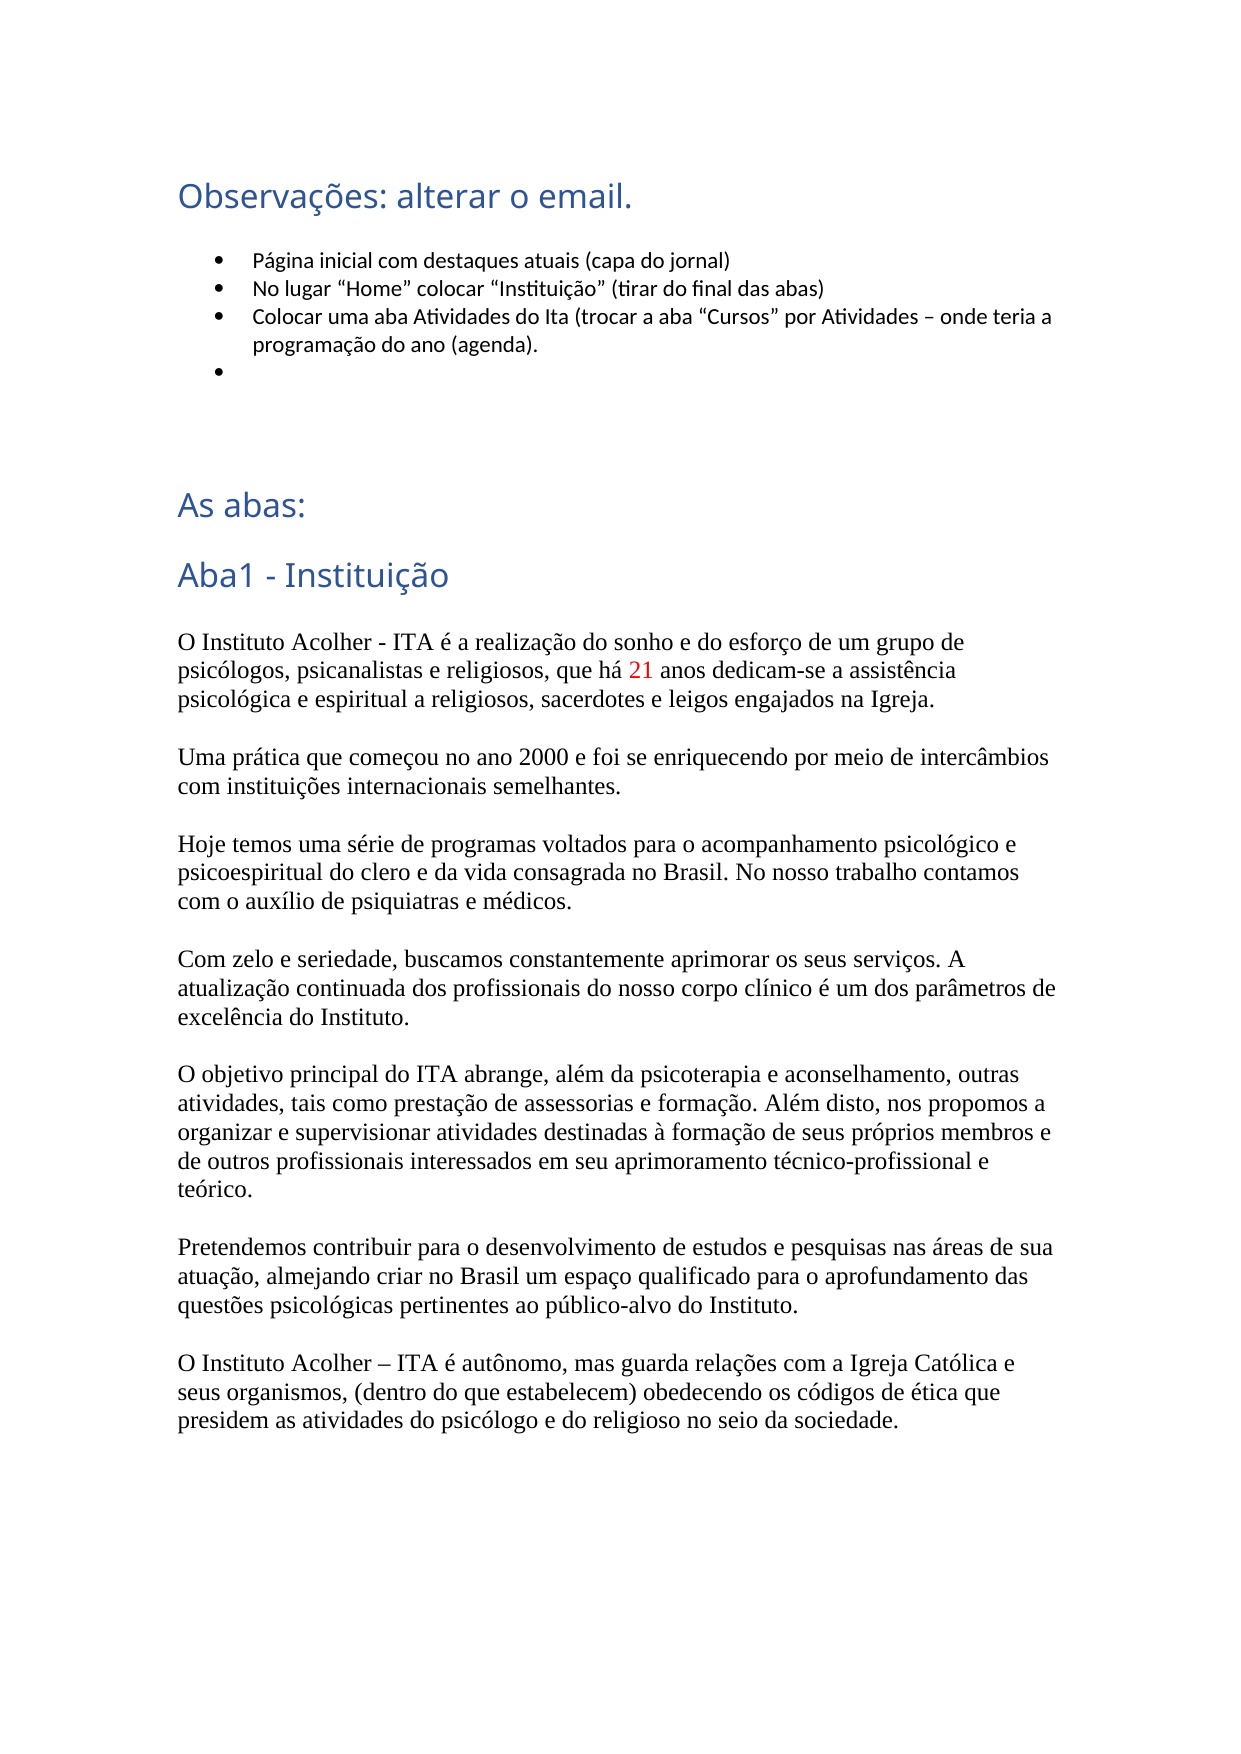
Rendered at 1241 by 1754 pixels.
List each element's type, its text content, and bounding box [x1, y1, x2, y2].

text Uma prática que começou no ano 2000 e foi se enriquecendo por meio de intercâmbios com instituições internacionais semelhantes. [177, 742, 1063, 799]
text O objetivo principal do ITA abrange, além da psicoterapia e aconselhamento, outras atividades, tais como prestação de assessorias e formação. Além disto, nos propomos a organizar e supervisionar atividades destinadas à formação de seus próprios membros e de outros profissionais interessados em seu aprimoramento técnico-profissional e teórico. [177, 1059, 1063, 1203]
text O Instituto Acolher – ITA é autônomo, mas guarda relações com a Igreja Católica e seus organismos, (dentro do que estabelecem) obedecendo os códigos de ética que presidem as atividades do psicólogo e do religioso no seio da sociedade. [177, 1348, 1063, 1434]
text Hoje temos uma série de programas voltados para o acompanhamento psicológico e psicoespiritual do clero e da vida consagrada no Brasil. No nosso trabalho contamos com o auxílio de psiquiatras e médicos. [177, 829, 1063, 915]
subtitle Observações: alterar o email. [177, 173, 1063, 218]
list Página inicial com destaques atuais (capa do jornal) [215, 246, 1063, 274]
text Pretendemos contribuir para o desenvolvimento de estudos e pesquisas nas áreas de sua atuação, almejando criar no Brasil um espaço qualificado para o aprofundamento das questões psicológicas pertinentes ao público-alvo do Instituto. [177, 1232, 1063, 1319]
text O Instituto Acolher - ITA é a realização do sonho e do esforço de um grupo de psicólogos, psicanalistas e religiosos, que há 21 anos dedicam-se a assistência psicológica e espiritual a religiosos, sacerdotes e leigos engajados na Igreja. [177, 627, 1063, 713]
subtitle Aba1 - Instituição [177, 552, 1063, 597]
list No lugar “Home” colocar “Instituição” (tirar do final das abas) [215, 274, 1063, 302]
list Colocar uma aba Atividades do Ita (trocar a aba “Cursos” por Atividades – onde teria a programação do ano (agenda). [215, 302, 1063, 358]
subtitle As abas: [177, 482, 1063, 527]
text Com zelo e seriedade, buscamos constantemente aprimorar os seus serviços. A atualização continuada dos profissionais do nosso corpo clínico é um dos parâmetros de excelência do Instituto. [177, 944, 1063, 1030]
